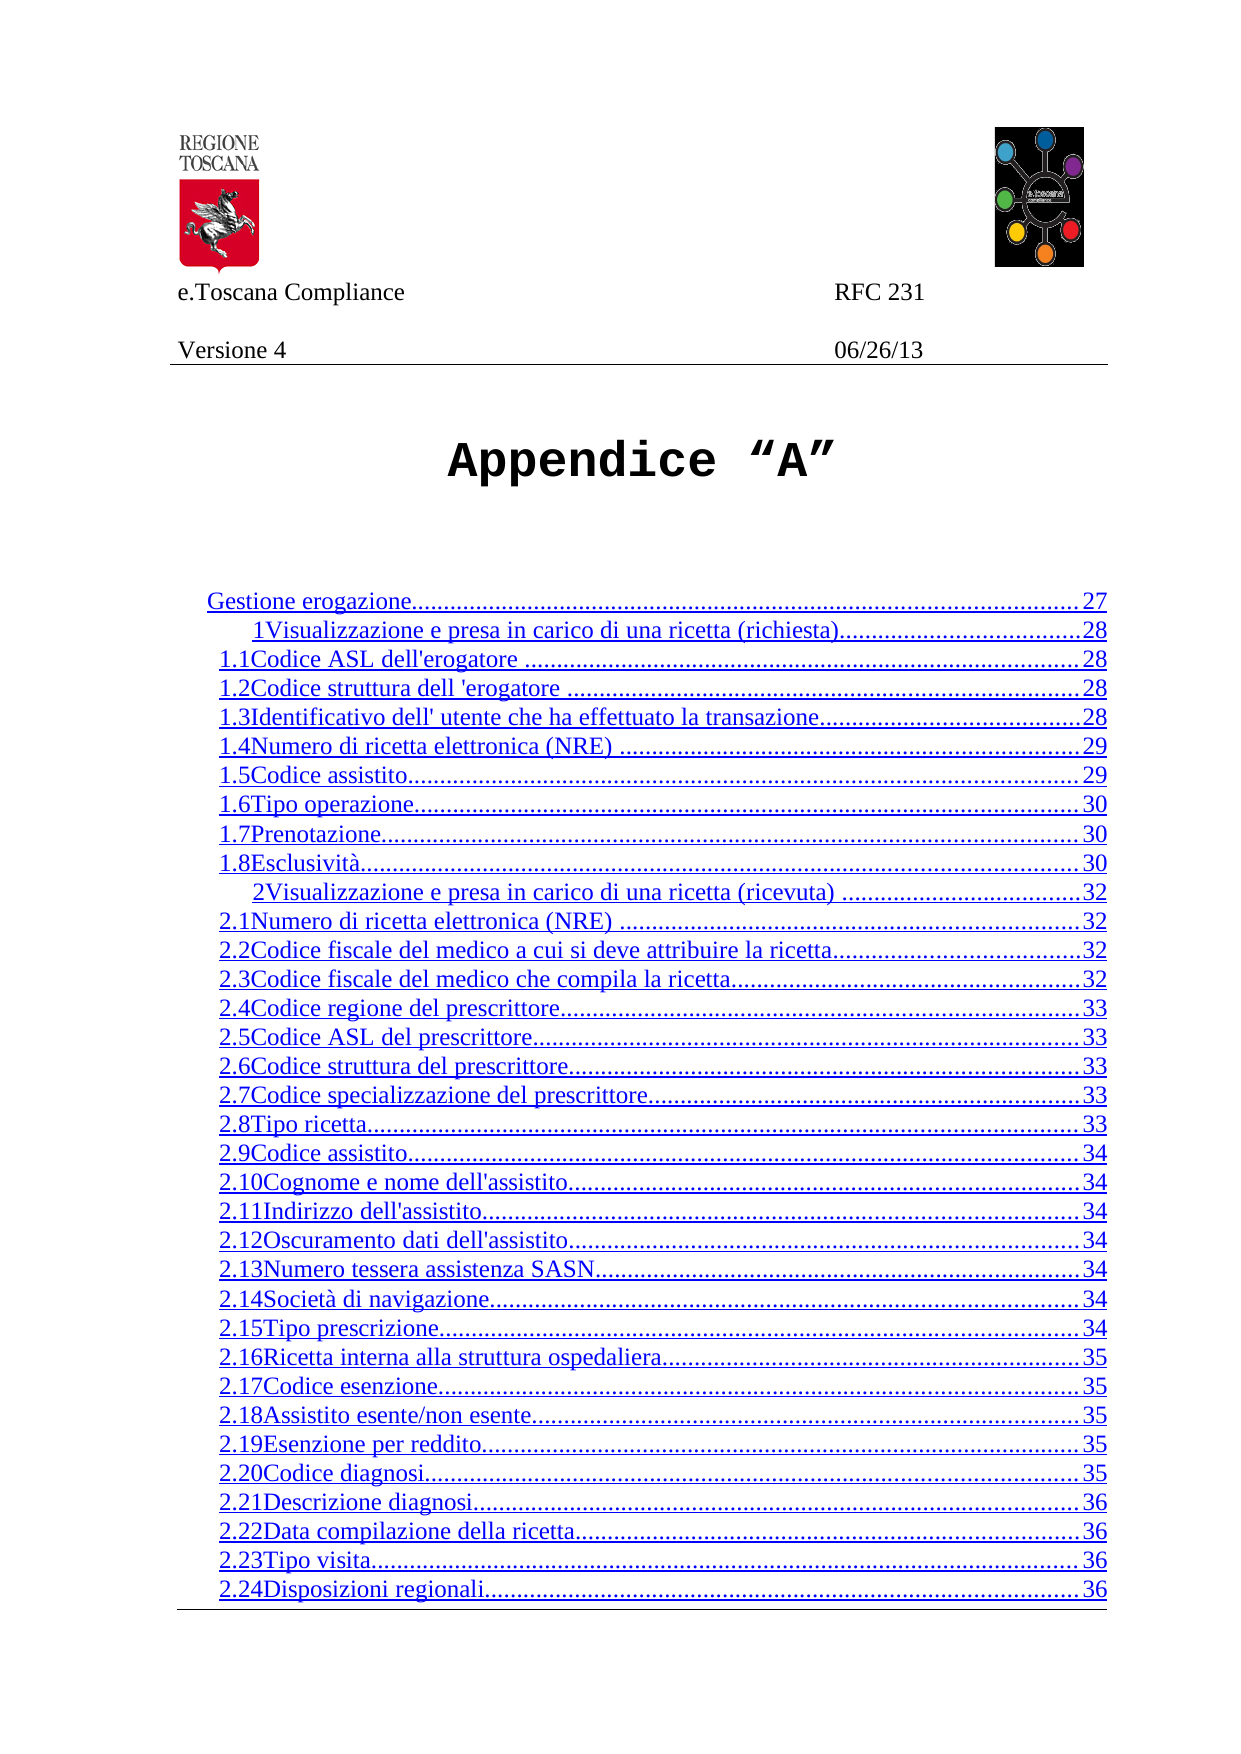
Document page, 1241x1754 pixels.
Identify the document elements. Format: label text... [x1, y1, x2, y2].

text 1.5Codice assistito 29 [219, 760, 1107, 786]
text 2.17Codice esenzione 35 [219, 1371, 1107, 1396]
text Gestione erogazione 27 [207, 586, 1107, 611]
text 2.18Assistito esente/non esente 35 [219, 1400, 1107, 1425]
text 1.4Numero di ricetta elettronica (NRE) 29 [219, 731, 1107, 756]
text 1.3Identificativo dell' utente che ha effettuato la transazione 28 [219, 702, 1107, 727]
text 2.11Indirizzo dell'assistito 34 [219, 1196, 1107, 1221]
text 2.3Codice fiscale del medico che compila la ricetta 32 [219, 964, 1107, 989]
text 2.10Cognome e nome dell'assistito 34 [219, 1167, 1107, 1192]
text 2Visualizzazione e presa in carico di una ricetta (ricevuta) 32 [252, 877, 1107, 902]
text 1.2Codice struttura dell 'erogatore 28 [219, 673, 1107, 698]
text 1Visualizzazione e presa in carico di una ricetta (richiesta) 28 [252, 615, 1107, 640]
text 2.8Tipo ricetta 33 [219, 1109, 1107, 1134]
text 2.6Codice struttura del prescrittore 33 [219, 1051, 1107, 1076]
text 1.8Esclusività 30 [219, 847, 1107, 873]
text 2.7Codice specializzazione del prescrittore 33 [219, 1080, 1107, 1105]
picture [178, 133, 260, 277]
text 2.15Tipo prescrizione 34 [219, 1312, 1107, 1338]
text 2.12Oscuramento dati dell'assistito 34 [219, 1225, 1107, 1251]
text 2.2Codice fiscale del medico a cui si deve attribuire la ricetta 32 [219, 935, 1107, 960]
text 2.5Codice ASL del prescrittore 33 [219, 1022, 1107, 1047]
text 1.6Tipo operazione 30 [219, 789, 1107, 814]
text Appendice “A” [177, 435, 1107, 491]
text 2.24Disposizioni regionali 36 [219, 1574, 1107, 1599]
text 2.22Data compilazione della ricetta 36 [219, 1516, 1107, 1541]
text 2.4Codice regione del prescrittore 33 [219, 993, 1107, 1018]
text 2.19Esenzione per reddito 35 [219, 1429, 1107, 1454]
text 2.13Numero tessera assistenza SASN 34 [219, 1254, 1107, 1279]
text 1.1Codice ASL dell'erogatore 28 [219, 644, 1107, 669]
text 2.20Codice diagnosi 35 [219, 1458, 1107, 1483]
text 2.14Società di navigazione 34 [219, 1283, 1107, 1309]
text 2.23Tipo visita 36 [219, 1545, 1107, 1570]
text 1.7Prenotazione 30 [219, 818, 1107, 844]
text 2.16Ricetta interna alla struttura ospedaliera 35 [219, 1342, 1107, 1367]
text 2.21Descrizione diagnosi 36 [219, 1487, 1107, 1512]
text 2.9Codice assistito 34 [219, 1138, 1107, 1163]
text 2.1Numero di ricetta elettronica (NRE) 32 [219, 906, 1107, 931]
